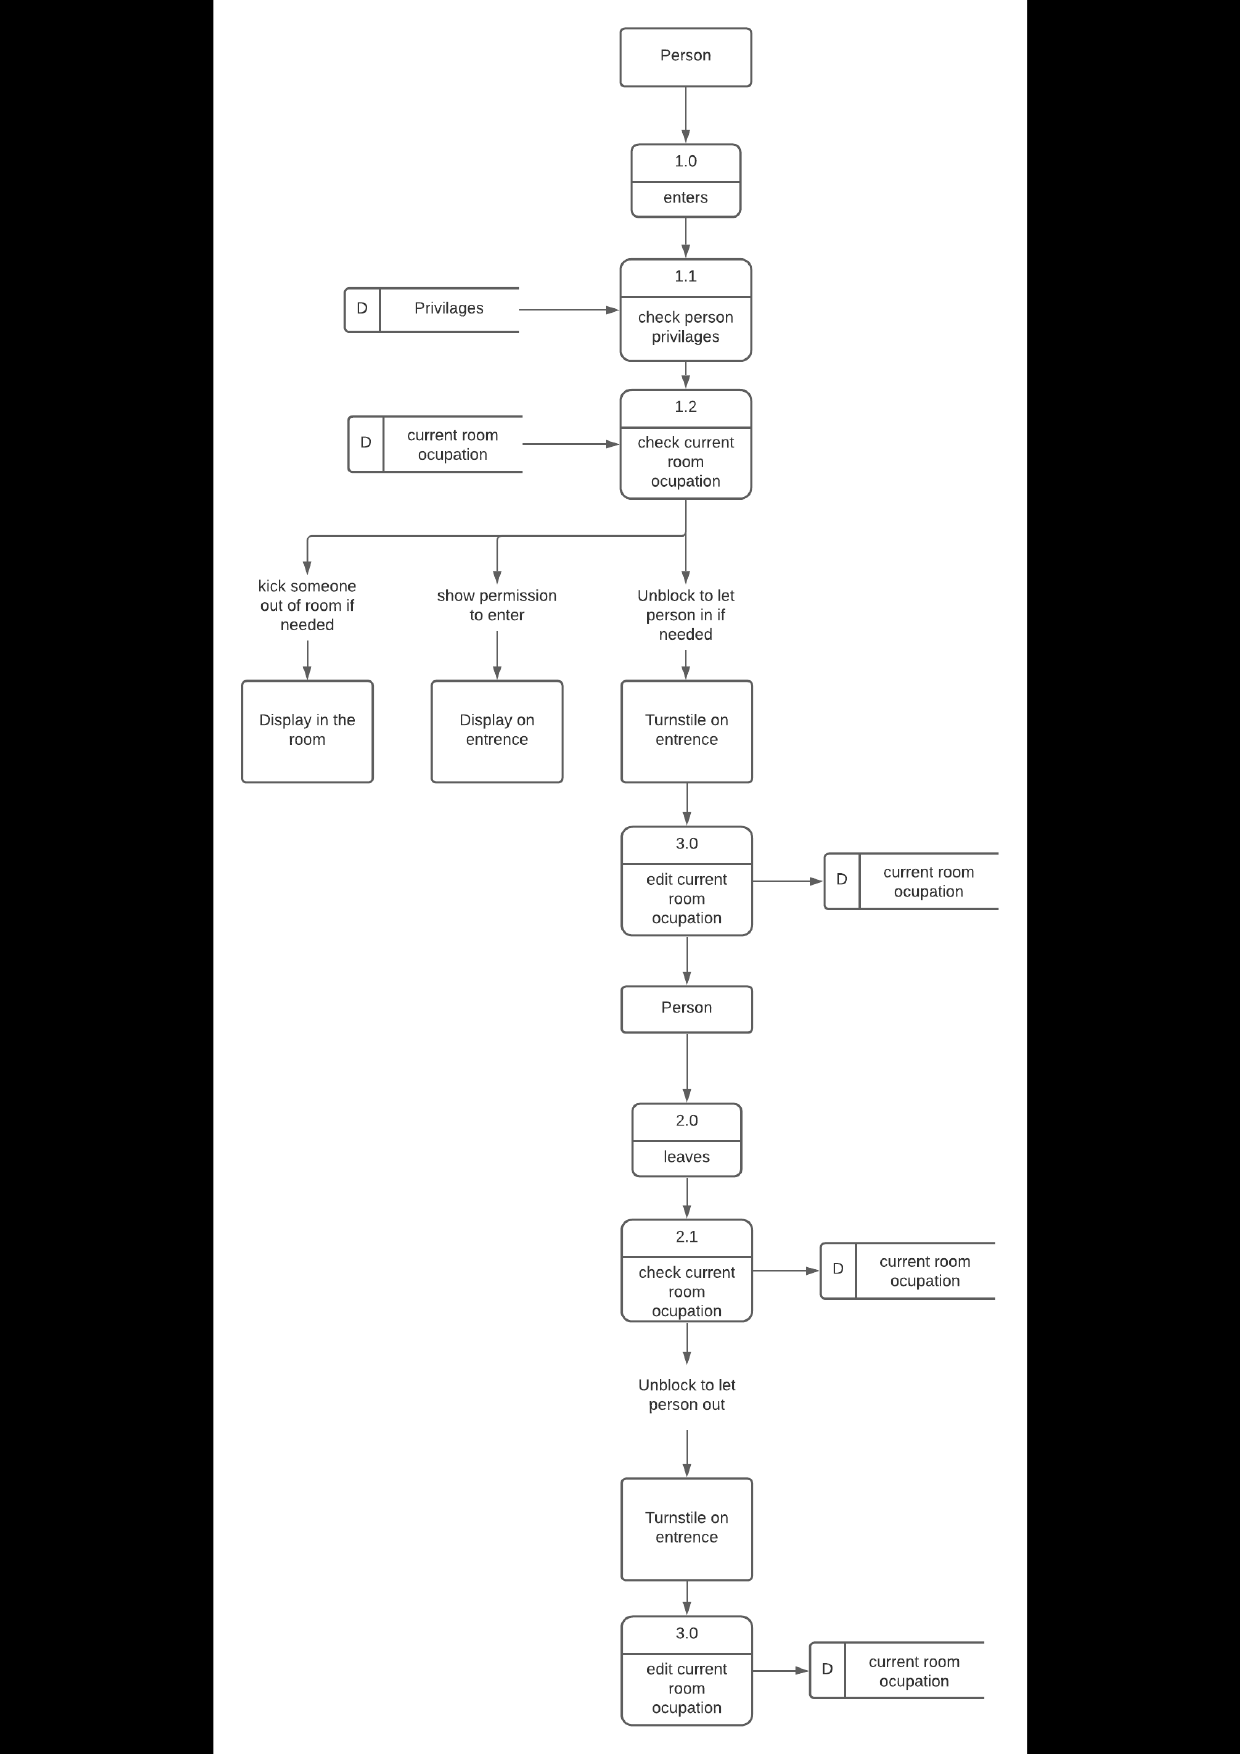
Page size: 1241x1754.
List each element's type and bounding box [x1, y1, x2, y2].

picture [213, 0, 1028, 1754]
